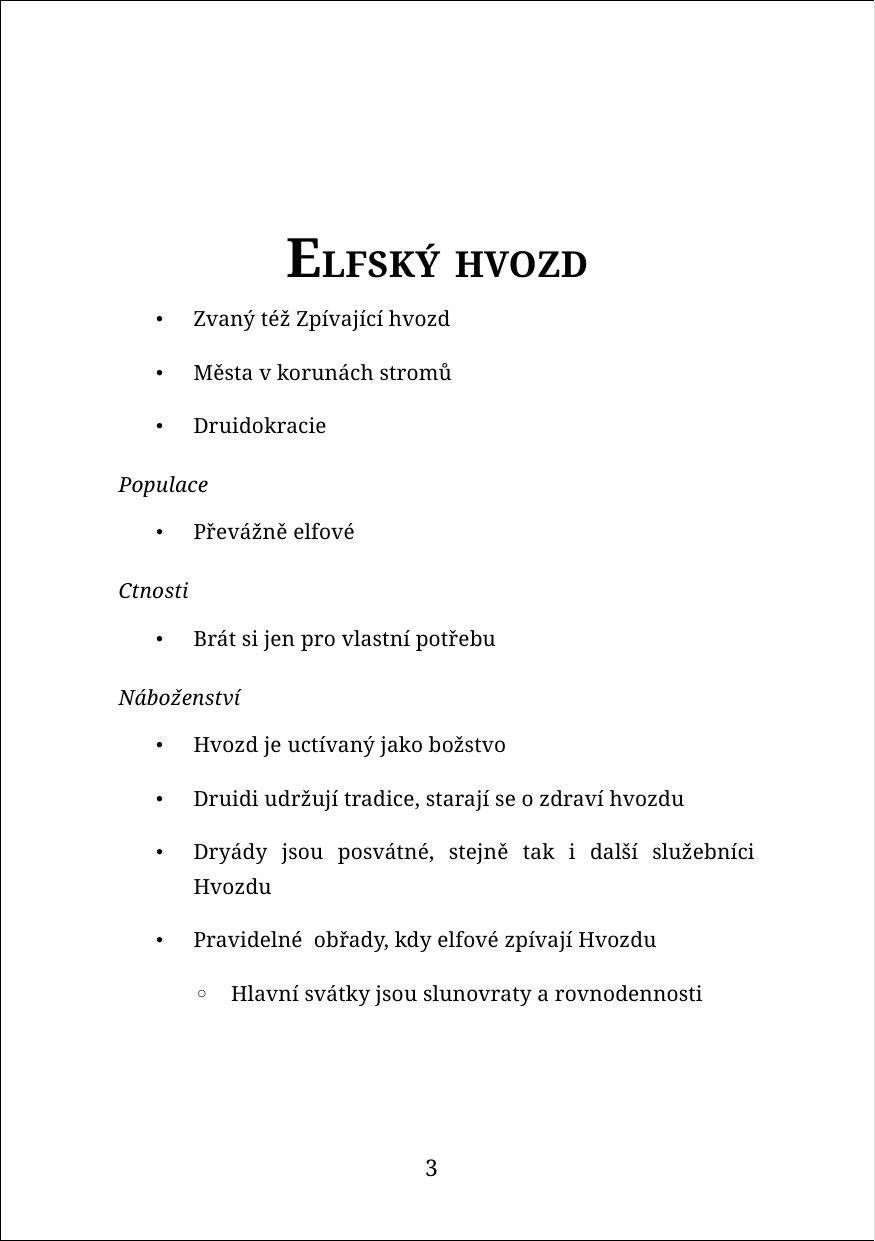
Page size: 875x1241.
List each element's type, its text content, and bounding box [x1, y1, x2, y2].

list Pravidelné obřady, kdy elfové zpívají Hvozdu [156, 926, 756, 954]
list Hvozd je uctívaný jako božstvo [156, 730, 756, 759]
text Populace [118, 470, 756, 499]
text Ctnosti [118, 577, 756, 605]
list Brát si jen pro vlastní potřebu [156, 624, 756, 652]
text Náboženství [118, 683, 756, 712]
list Města v korunách stromů [156, 358, 756, 386]
subtitle Elfský hvozd [118, 219, 756, 293]
list Převážně elfové [156, 517, 756, 546]
list Dryády jsou posvátné, stejně tak i další služebníci Hvozdu [156, 837, 756, 901]
list Zvaný též Zpívající hvozd [156, 304, 756, 333]
list Hlavní svátky jsou slunovraty a rovnodennosti [193, 979, 756, 1007]
list Druidi udržují tradice, starají se o zdraví hvozdu [156, 784, 756, 812]
list Druidokracie [156, 411, 756, 439]
